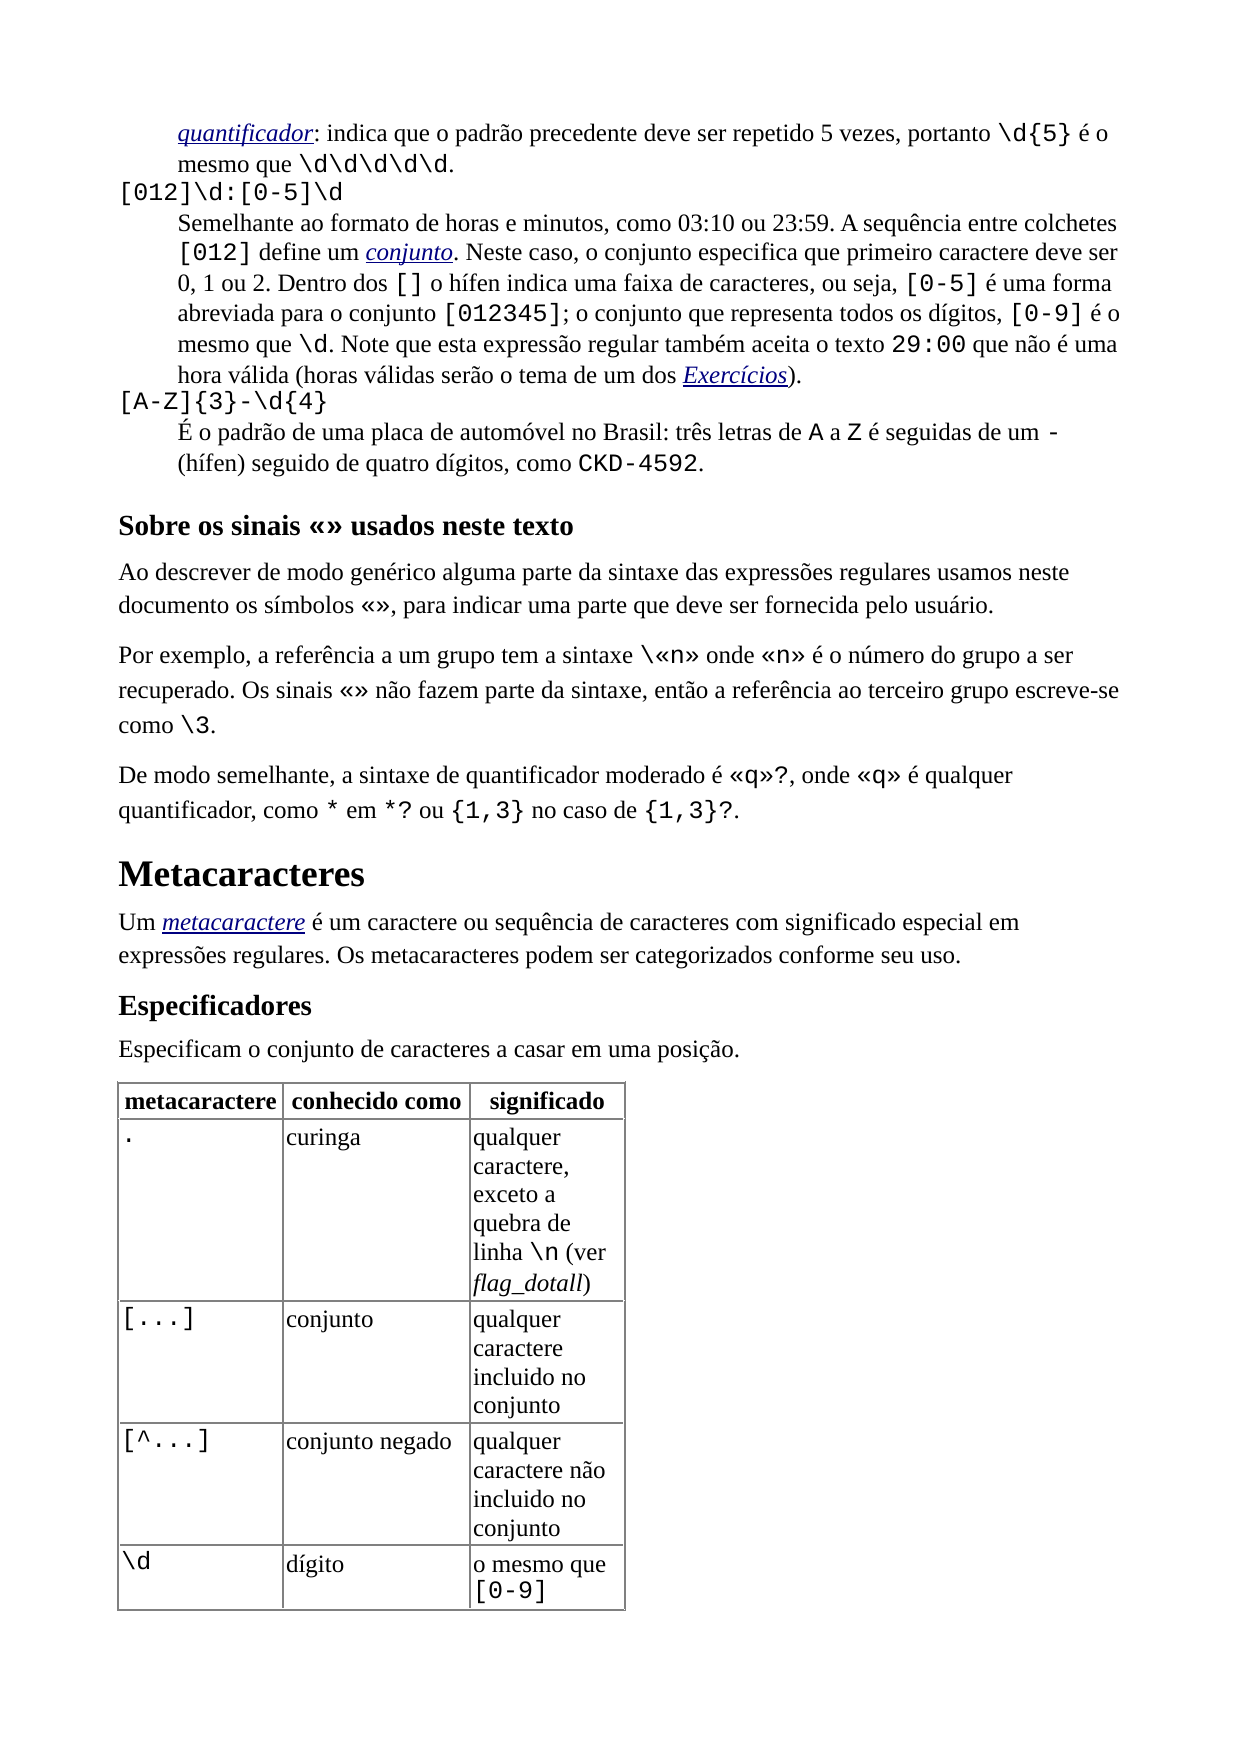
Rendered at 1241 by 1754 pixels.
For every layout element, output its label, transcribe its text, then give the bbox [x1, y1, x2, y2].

table_cell qualquer caractere não incluido no conjunto [471, 1422, 624, 1544]
table_header conhecido como [284, 1084, 469, 1118]
list É o padrão de uma placa de automóvel no Brasil: três letras de A a Z é seguidas de um - (hífen) seguido de quatro dígitos, como CKD-4592. [177, 417, 1122, 479]
table_header metacaractere [119, 1084, 282, 1118]
list quantificador: indica que o padrão precedente deve ser repetido 5 vezes, portanto \d{5} é o mesmo que \d\d\d\d\d. [177, 118, 1122, 180]
subtitle Metacaracteres [118, 852, 1122, 895]
subtitle Especificadores [118, 988, 1122, 1021]
text Ao descrever de modo genérico alguma parte da sintaxe das expressões regulares usamos neste documento os símbolos «», para indicar uma parte que deve ser fornecida pelo usuário. [118, 557, 1122, 621]
table_header significado [471, 1084, 624, 1118]
table_cell conjunto negado [284, 1424, 469, 1544]
table_cell [...] [119, 1300, 282, 1422]
list Semelhante ao formato de horas e minutos, como 03:10 ou 23:59. A sequência entre colchetes [012] define um conjunto. Neste caso, o conjunto especifica que primeiro caractere deve ser 0, 1 ou 2. Dentro dos [] o hífen indica uma faixa de caracteres, ou seja, [0-5] é uma forma abreviada para o conjunto [012345]; o conjunto que representa todos os dígitos, [0-9] é o mesmo que \d. Note que esta expressão regular também aceita o texto 29:00 que não é uma hora válida (horas válidas serão o tema de um dos Exercícios). [177, 208, 1122, 389]
text De modo semelhante, a sintaxe de quantificador moderado é «q»?, onde «q» é qualquer quantificador, como * em *? ou {1,3} no caso de {1,3}?. [118, 760, 1122, 826]
table_cell qualquer caractere incluido no conjunto [471, 1300, 624, 1422]
text Um metacaractere é um caractere ou sequência de caracteres com significado especial em expressões regulares. Os metacaracteres podem ser categorizados conforme seu uso. [118, 907, 1122, 969]
subtitle [A-Z]{3}-\d{4} [118, 389, 1122, 417]
text Especificam o conjunto de caracteres a casar em uma posição. [118, 1034, 1122, 1063]
table_cell o mesmo que [0-9] [470, 1544, 624, 1609]
subtitle [012]\d:[0-5]\d [118, 180, 1122, 208]
table_cell curinga [284, 1120, 469, 1299]
table_cell [^...] [119, 1422, 282, 1544]
table_cell \d [119, 1544, 283, 1609]
table_cell dígito [283, 1546, 470, 1609]
subtitle Sobre os sinais «» usados neste texto [118, 508, 1122, 544]
text Por exemplo, a referência a um grupo tem a sintaxe \«n» onde «n» é o número do grupo a ser recuperado. Os sinais «» não fazem parte da sintaxe, então a referência ao terceiro grupo escreve-se como \3. [118, 640, 1122, 741]
table_cell qualquer caractere, exceto a quebra de linha \n (ver flag_dotall) [471, 1118, 624, 1299]
table_cell . [119, 1118, 282, 1299]
table_cell conjunto [284, 1302, 469, 1422]
